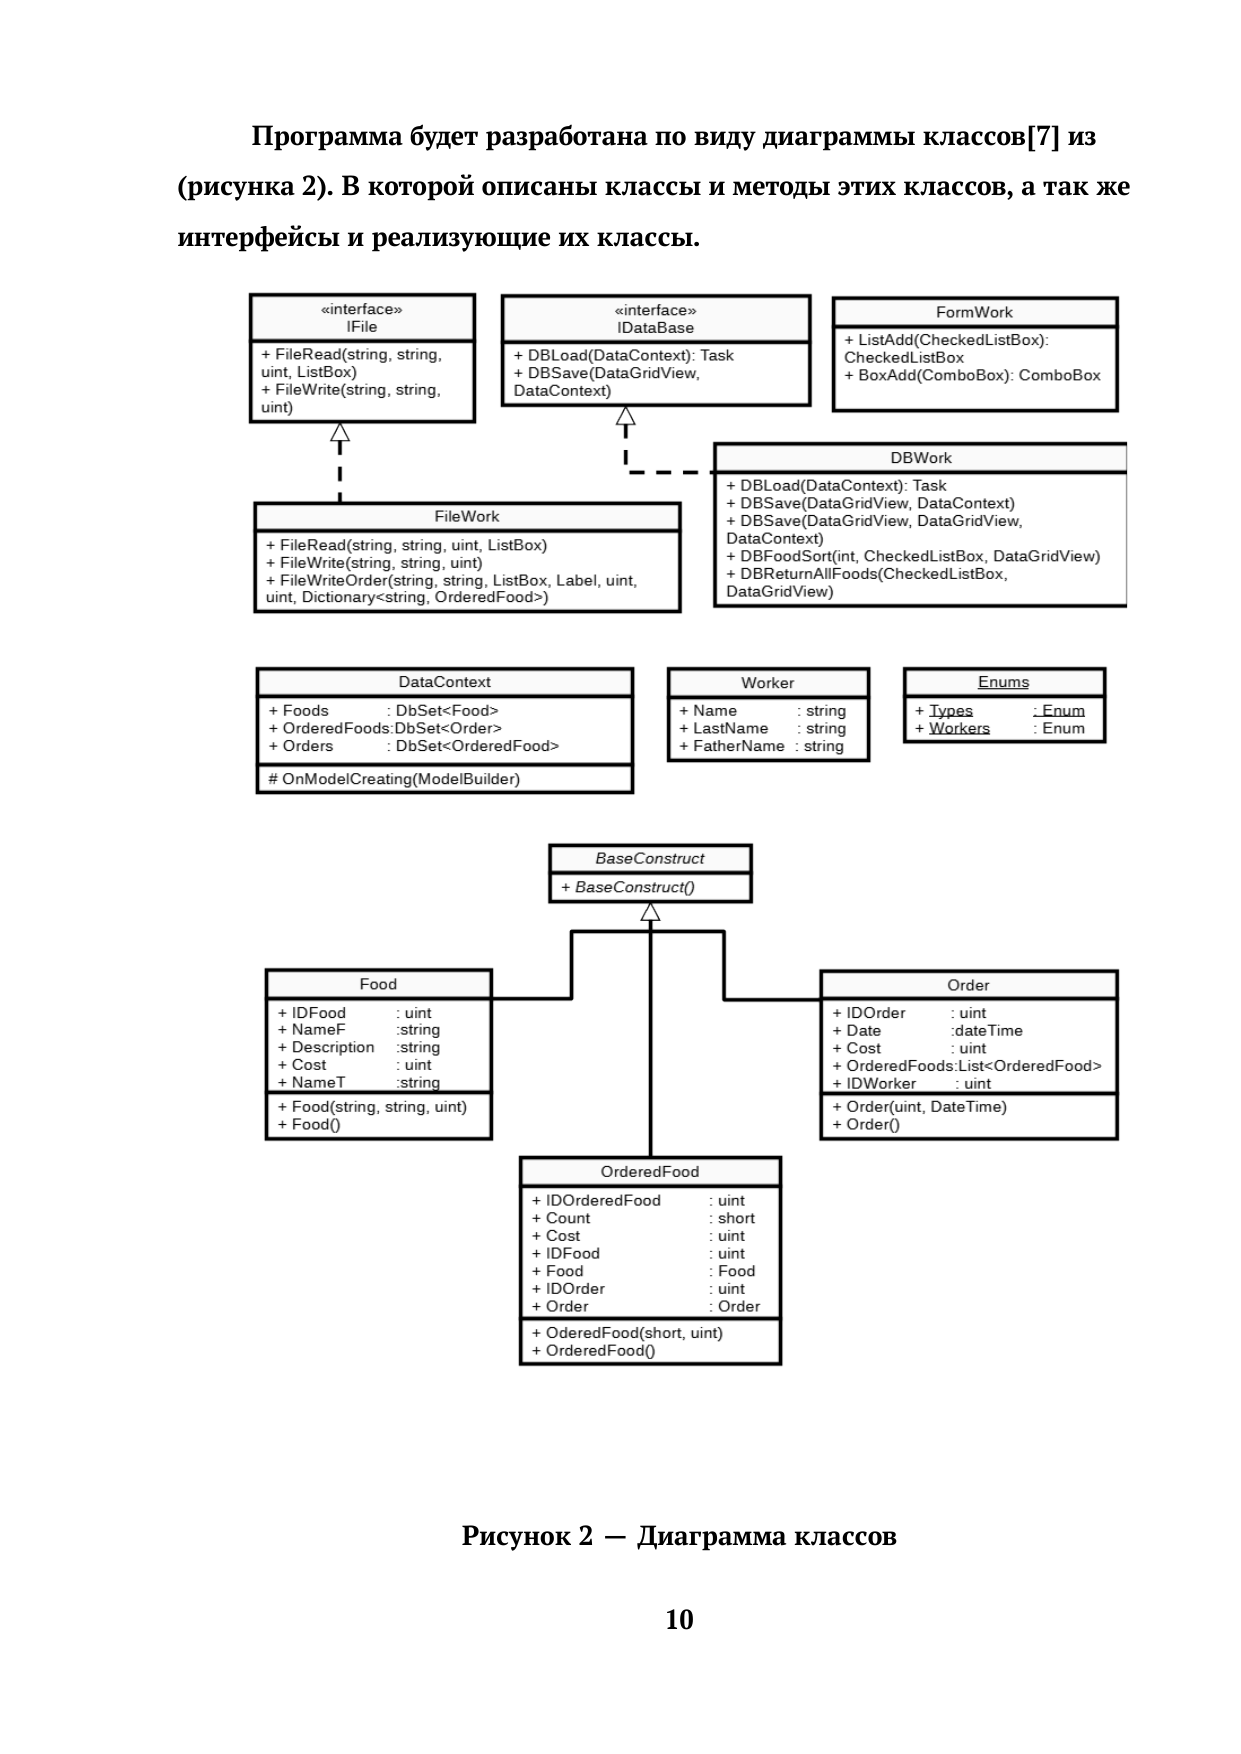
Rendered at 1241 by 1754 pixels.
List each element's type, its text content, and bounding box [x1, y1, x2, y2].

picture [231, 280, 1128, 1519]
text Программа будет разработана по виду диаграммы классов[7] из (рисунка 2). В которой описаны классы и методы этих классов, а так же интерфейсы и реализующие их классы. [177, 118, 1181, 252]
text Рисунок 2 — Диаграмма классов [236, 1519, 1123, 1552]
